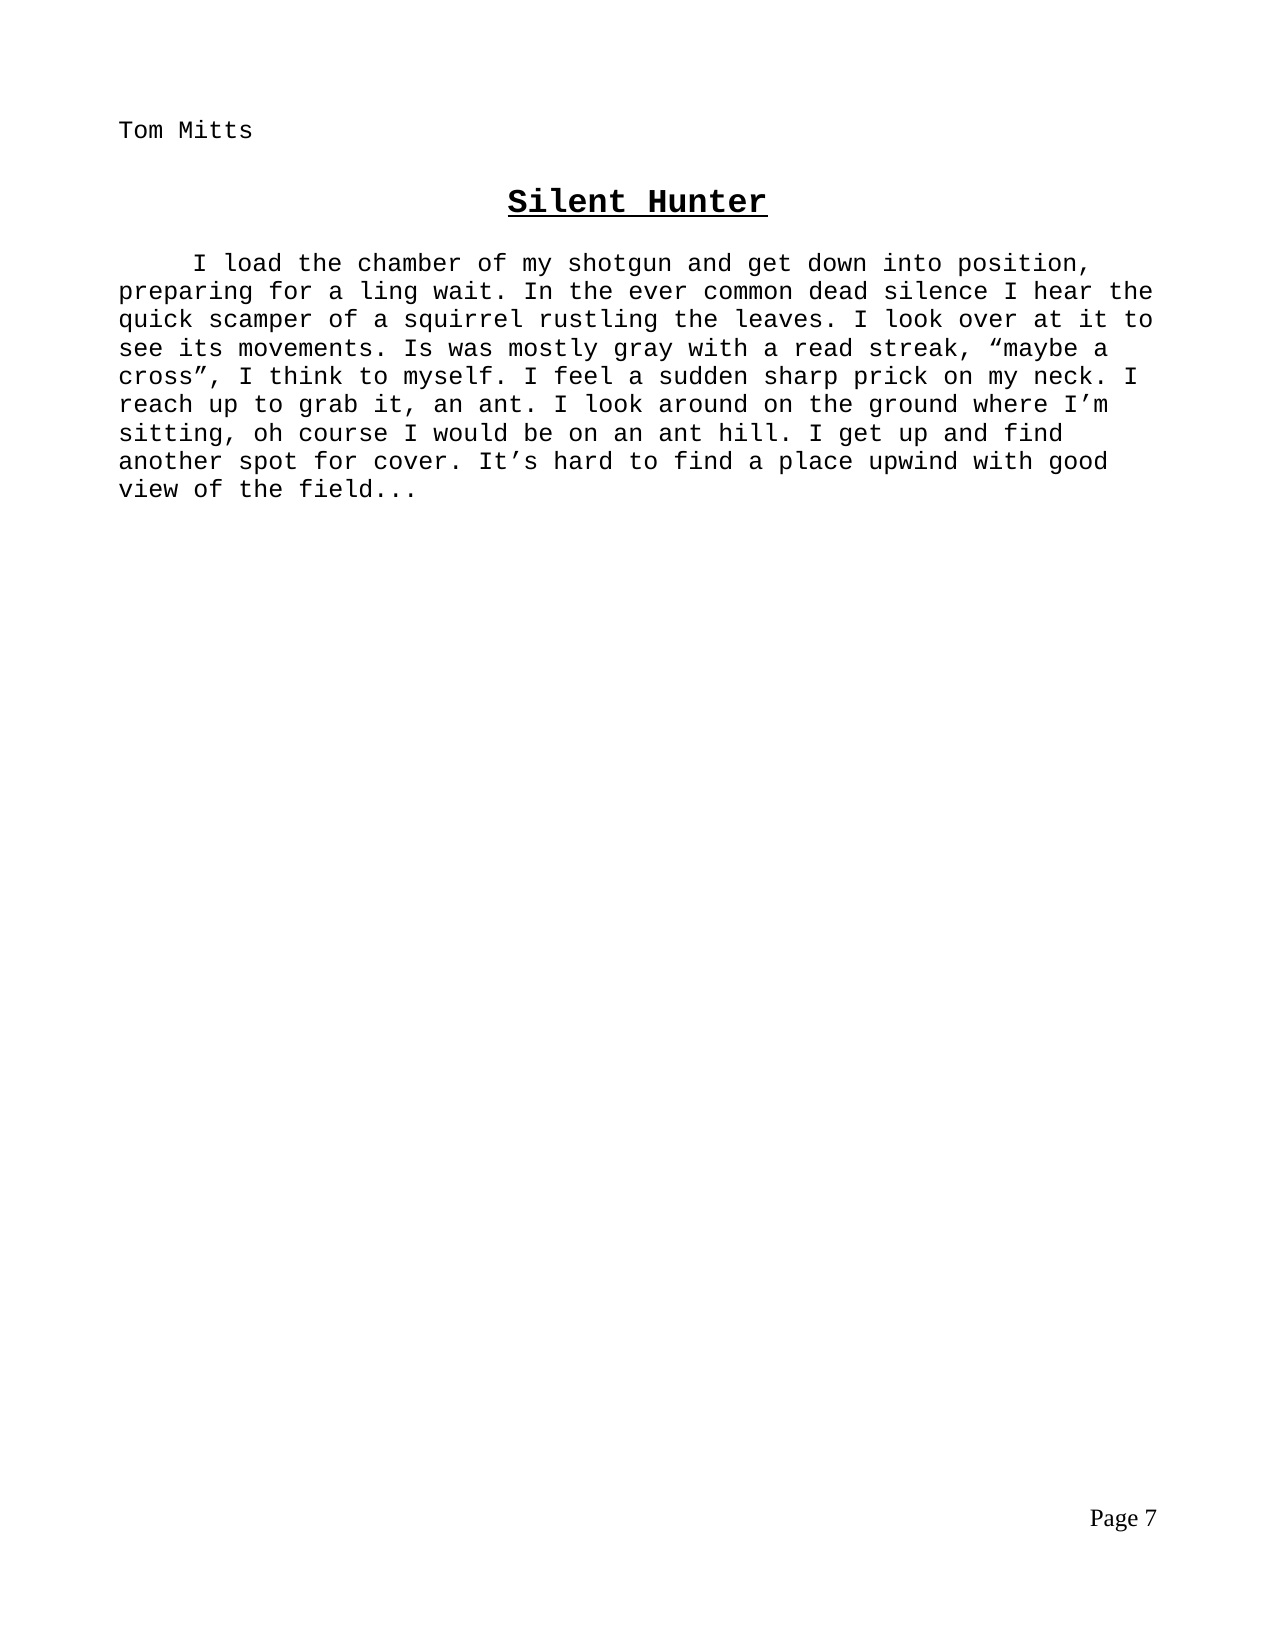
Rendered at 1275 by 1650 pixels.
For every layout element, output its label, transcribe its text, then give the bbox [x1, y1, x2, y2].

text Tom Mitts [118, 118, 1157, 146]
text Silent Hunter [118, 184, 1157, 222]
text I load the chamber of my shotgun and get down into position, preparing for a ling wait. In the ever common dead silence I hear the quick scamper of a squirrel rustling the leaves. I look over at it to see its movements. Is was mostly gray with a read streak, “maybe a cross”, I think to myself. I feel a sudden sharp prick on my neck. I reach up to grab it, an ant. I look around on the ground where I’m sitting, oh course I would be on an ant hill. I get up and find another spot for cover. It’s hard to find a place upwind with good view of the field... [118, 250, 1157, 505]
